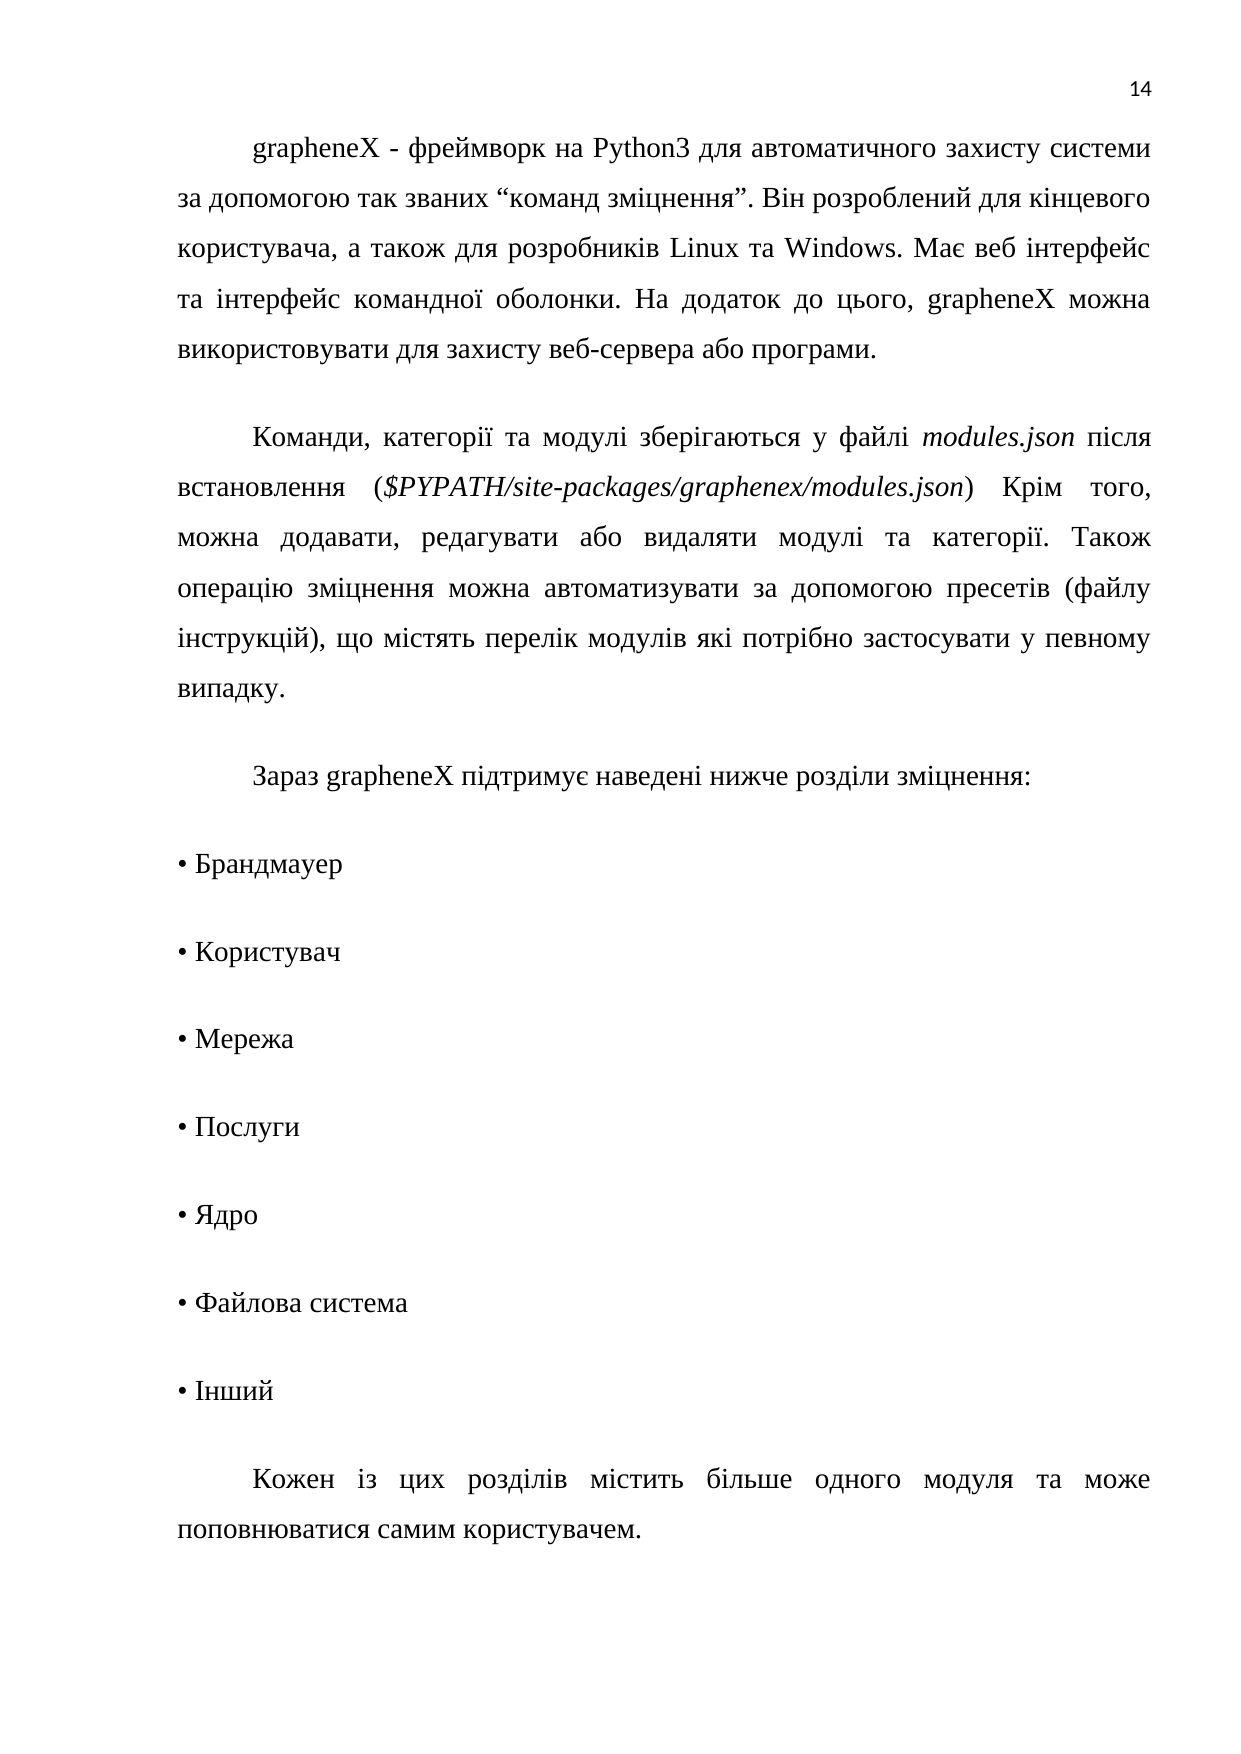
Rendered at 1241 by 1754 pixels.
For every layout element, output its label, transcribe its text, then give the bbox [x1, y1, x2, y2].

text • Ядро [177, 1197, 1152, 1231]
text Команди, категорії та модулі зберігаються у файлі modules.json після встановлення ($PYPATH/site-packages/graphenex/modules.json) Крім того, можна додавати, редагувати або видаляти модулі та категорії. Також операцію зміцнення можна автоматизувати за допомогою пресетів (файлу інструкцій), що містять перелік модулів які потрібно застосувати у певному випадку. [177, 419, 1152, 704]
text • Файлова система [177, 1285, 1152, 1319]
text • Мережа [177, 1022, 1152, 1055]
text grapheneX - фреймворк на Python3 для автоматичного захисту системи за допомогою так званих “команд зміцнення”. Він розроблений для кінцевого користувача, а також для розробників Linux та Windows. Має веб інтерфейс та інтерфейс командної оболонки. На додаток до цього, grapheneX можна використовувати для захисту веб-сервера або програми. [177, 130, 1152, 364]
text Кожен із цих розділів містить більше одного модуля та може поповнюватися самим користувачем. [177, 1461, 1152, 1544]
text • Інший [177, 1373, 1152, 1406]
text • Користувач [177, 934, 1152, 967]
text • Брандмауер [177, 846, 1152, 879]
text • Послуги [177, 1109, 1152, 1143]
text Зараз grapheneX підтримує наведені нижче розділи зміцнення: [177, 758, 1152, 792]
